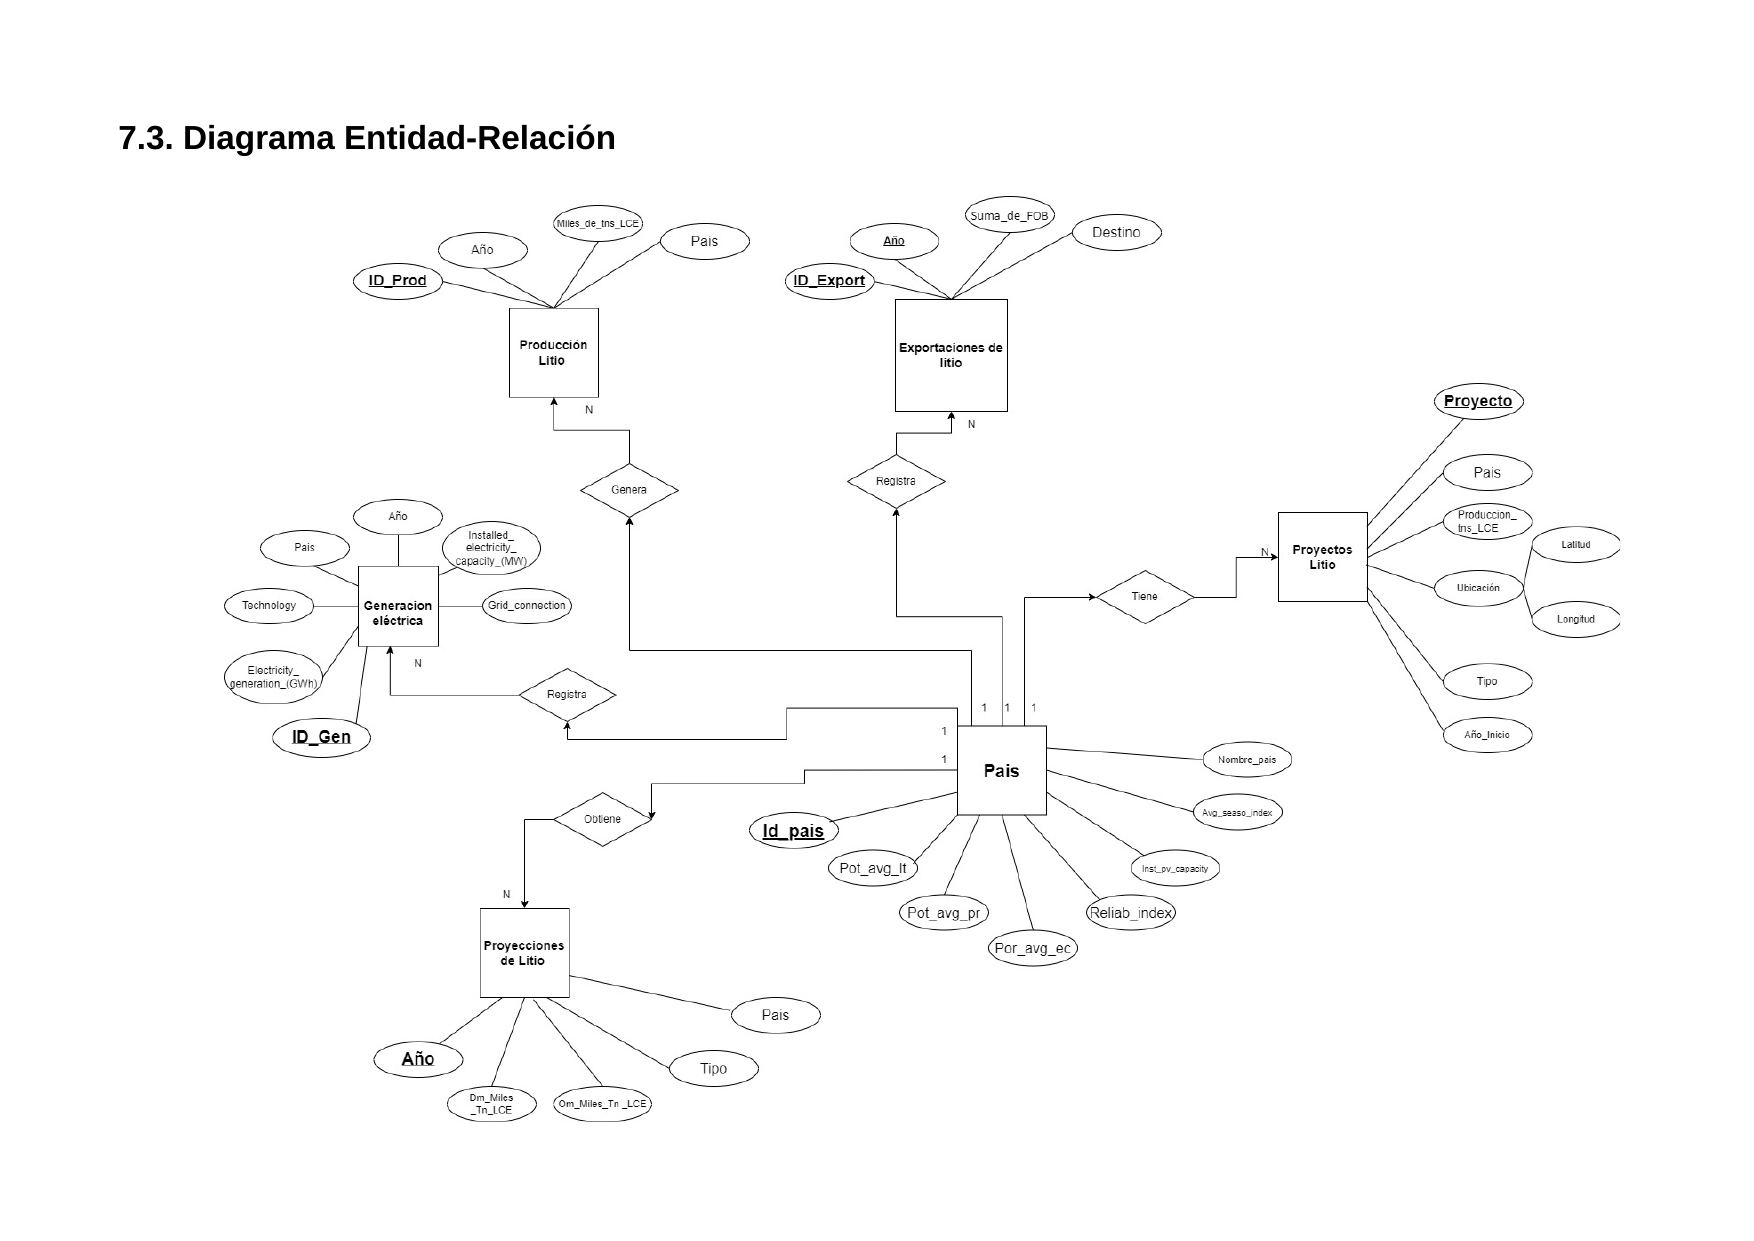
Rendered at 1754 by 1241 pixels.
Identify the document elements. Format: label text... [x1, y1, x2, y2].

picture [224, 196, 1621, 1122]
text 7.3. Diagrama Entidad-Relación [118, 118, 1636, 157]
